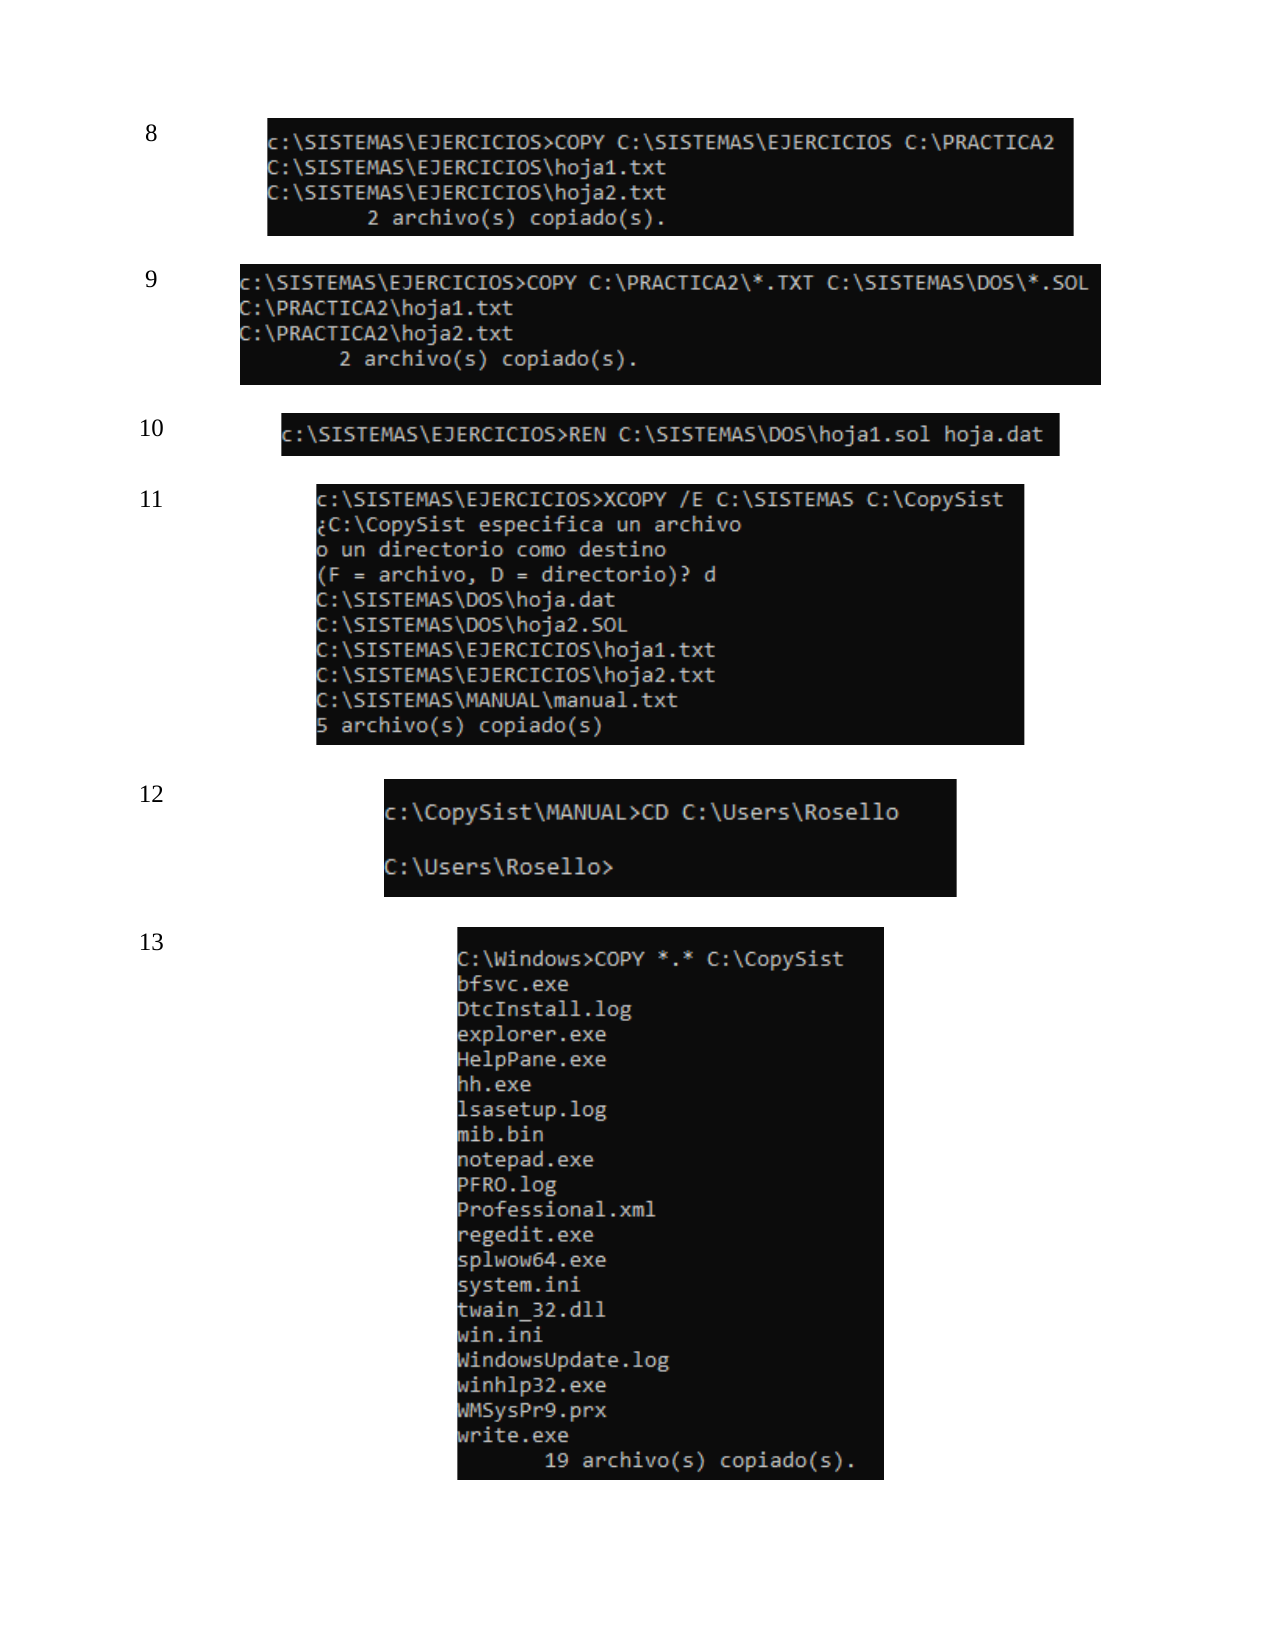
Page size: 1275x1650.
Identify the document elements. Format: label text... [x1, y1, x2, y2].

table_cell [184, 484, 1157, 779]
picture [267, 118, 1074, 236]
table_cell 11 [118, 484, 184, 779]
picture [384, 779, 957, 897]
table_cell [184, 118, 1157, 264]
table_cell [184, 264, 1157, 413]
table_cell 10 [118, 413, 184, 484]
picture [281, 413, 1060, 456]
table_cell [184, 413, 1157, 484]
table_cell 13 [118, 928, 184, 1518]
table_cell [184, 780, 1157, 927]
picture [316, 484, 1025, 745]
table_cell 9 [118, 264, 184, 413]
picture [240, 264, 1101, 385]
picture [457, 927, 884, 1480]
table_cell 12 [118, 780, 184, 927]
table_cell 8 [118, 118, 184, 264]
table_cell [184, 928, 1157, 1518]
